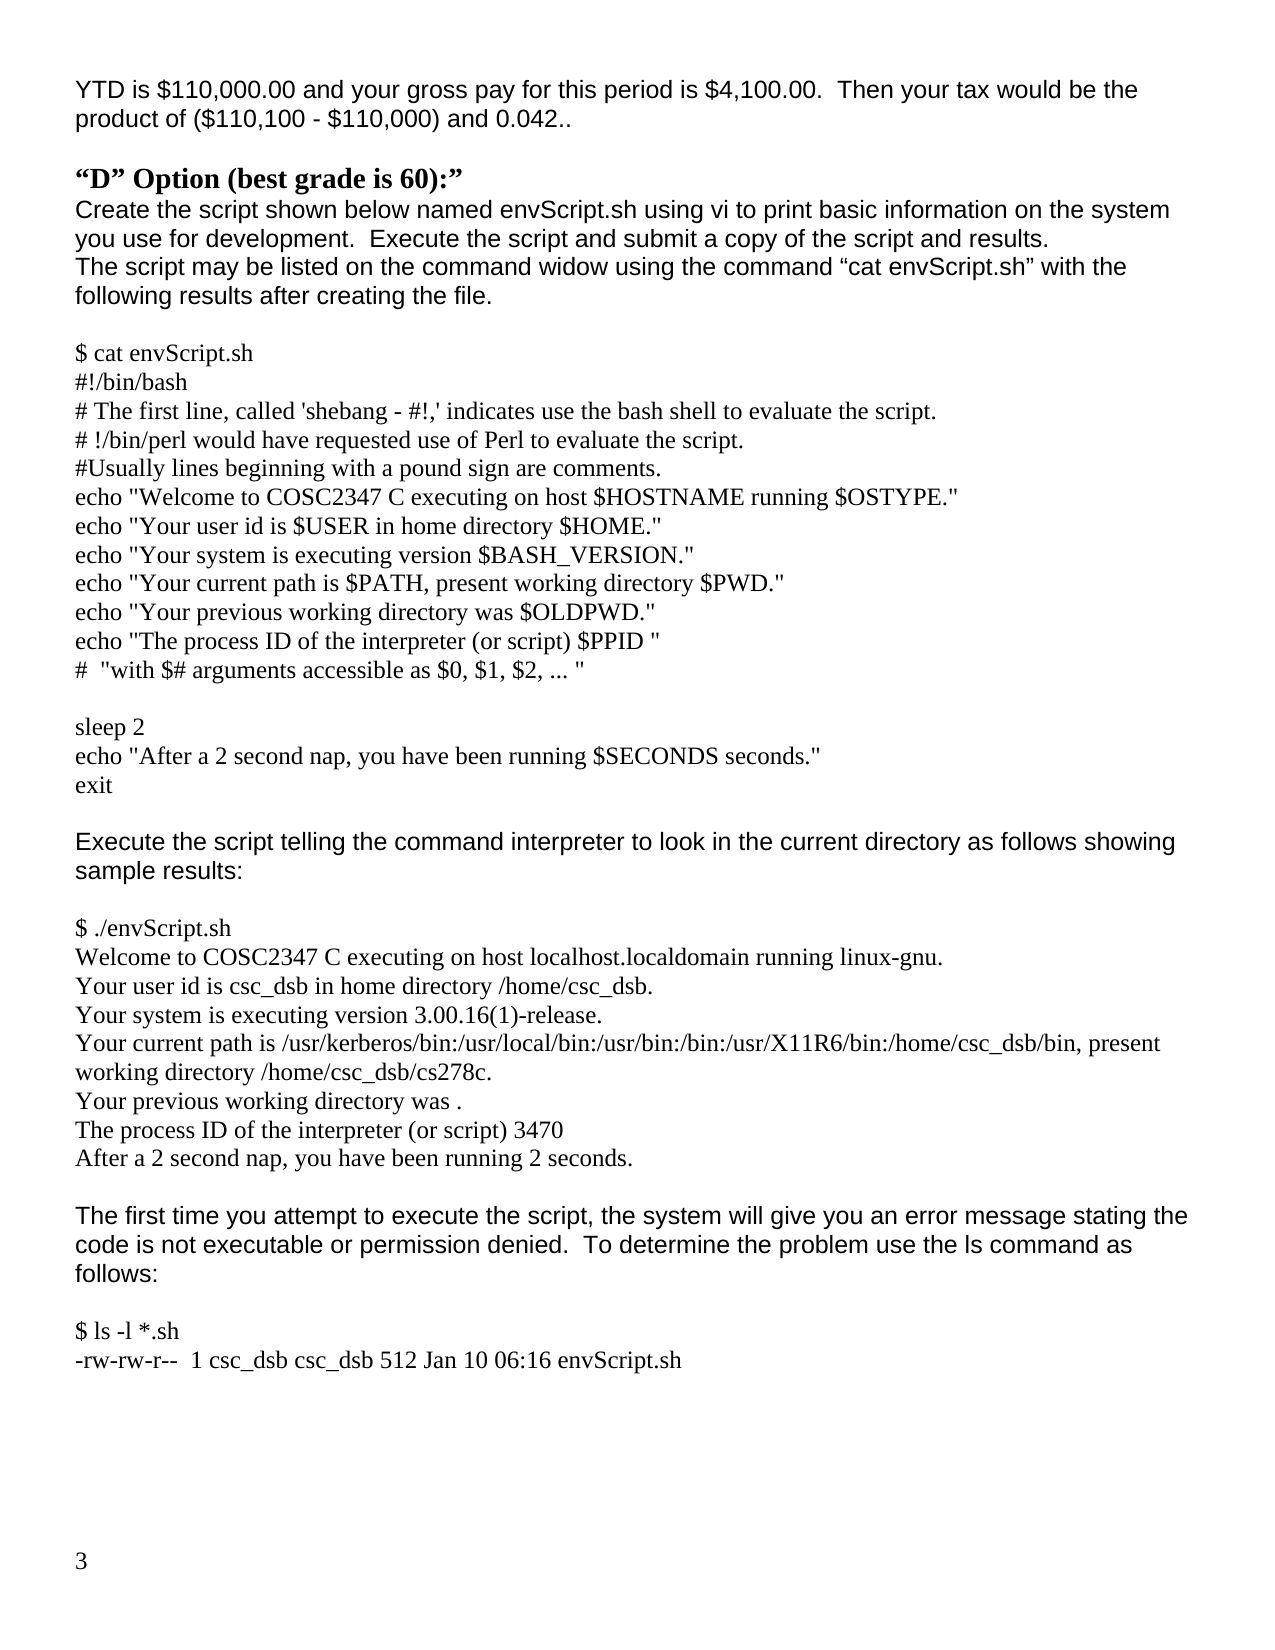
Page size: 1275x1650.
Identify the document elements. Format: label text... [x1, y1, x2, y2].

text echo "Your current path is $PATH, present working directory $PWD." [75, 568, 1200, 597]
text The first time you attempt to execute the script, the system will give you an error message stating the code is not executable or permission denied. To determine the problem use the ls command as follows: [75, 1201, 1200, 1287]
text # "with $# arguments accessible as $0, $1, $2, ... " [75, 655, 1200, 683]
text $ ./envScript.sh [75, 913, 1200, 942]
text echo "The process ID of the interpreter (or script) $PPID " [75, 626, 1200, 655]
text sleep 2 [75, 712, 1200, 741]
text echo "Welcome to COSC2347 C executing on host $HOSTNAME running $OSTYPE." [75, 482, 1200, 511]
text Create the script shown below named envScript.sh using vi to print basic information on the system you use for development. Execute the script and submit a copy of the script and results. [75, 195, 1200, 252]
text echo "After a 2 second nap, you have been running $SECONDS seconds." [75, 741, 1200, 770]
text Your previous working directory was . [75, 1086, 1200, 1115]
text echo "Your user id is $USER in home directory $HOME." [75, 511, 1200, 540]
text Execute the script telling the command interpreter to look in the current directory as follows showing sample results: [75, 827, 1200, 885]
text exit [75, 770, 1200, 798]
text Your user id is csc_dsb in home directory /home/csc_dsb. [75, 971, 1200, 1000]
text echo "Your previous working directory was $OLDPWD." [75, 597, 1200, 626]
text # !/bin/perl would have requested use of Perl to evaluate the script. [75, 425, 1200, 453]
text After a 2 second nap, you have been running 2 seconds. [75, 1143, 1200, 1172]
text Welcome to COSC2347 C executing on host localhost.localdomain running linux-gnu. [75, 942, 1200, 971]
text # The first line, called 'shebang - #!,' indicates use the bash shell to evaluate the script. [75, 396, 1200, 425]
text The script may be listed on the command widow using the command “cat envScript.sh” with the following results after creating the file. [75, 252, 1200, 310]
text YTD is $110,000.00 and your gross pay for this period is $4,100.00. Then your tax would be the product of ($110,100 - $110,000) and 0.042.. [75, 75, 1200, 132]
text #Usually lines beginning with a pound sign are comments. [75, 453, 1200, 482]
text $ cat envScript.sh [75, 338, 1200, 367]
text $ ls -l *.sh [75, 1316, 1200, 1345]
text “D” Option (best grade is 60):” [75, 161, 1200, 195]
text #!/bin/bash [75, 367, 1200, 396]
text Your system is executing version 3.00.16(1)-release. [75, 1000, 1200, 1028]
text Your current path is /usr/kerberos/bin:/usr/local/bin:/usr/bin:/bin:/usr/X11R6/bin:/home/csc_dsb/bin, present working directory /home/csc_dsb/cs278c. [75, 1028, 1200, 1086]
text -rw-rw-r-- 1 csc_dsb csc_dsb 512 Jan 10 06:16 envScript.sh [75, 1345, 1200, 1373]
text echo "Your system is executing version $BASH_VERSION." [75, 540, 1200, 568]
text The process ID of the interpreter (or script) 3470 [75, 1115, 1200, 1143]
